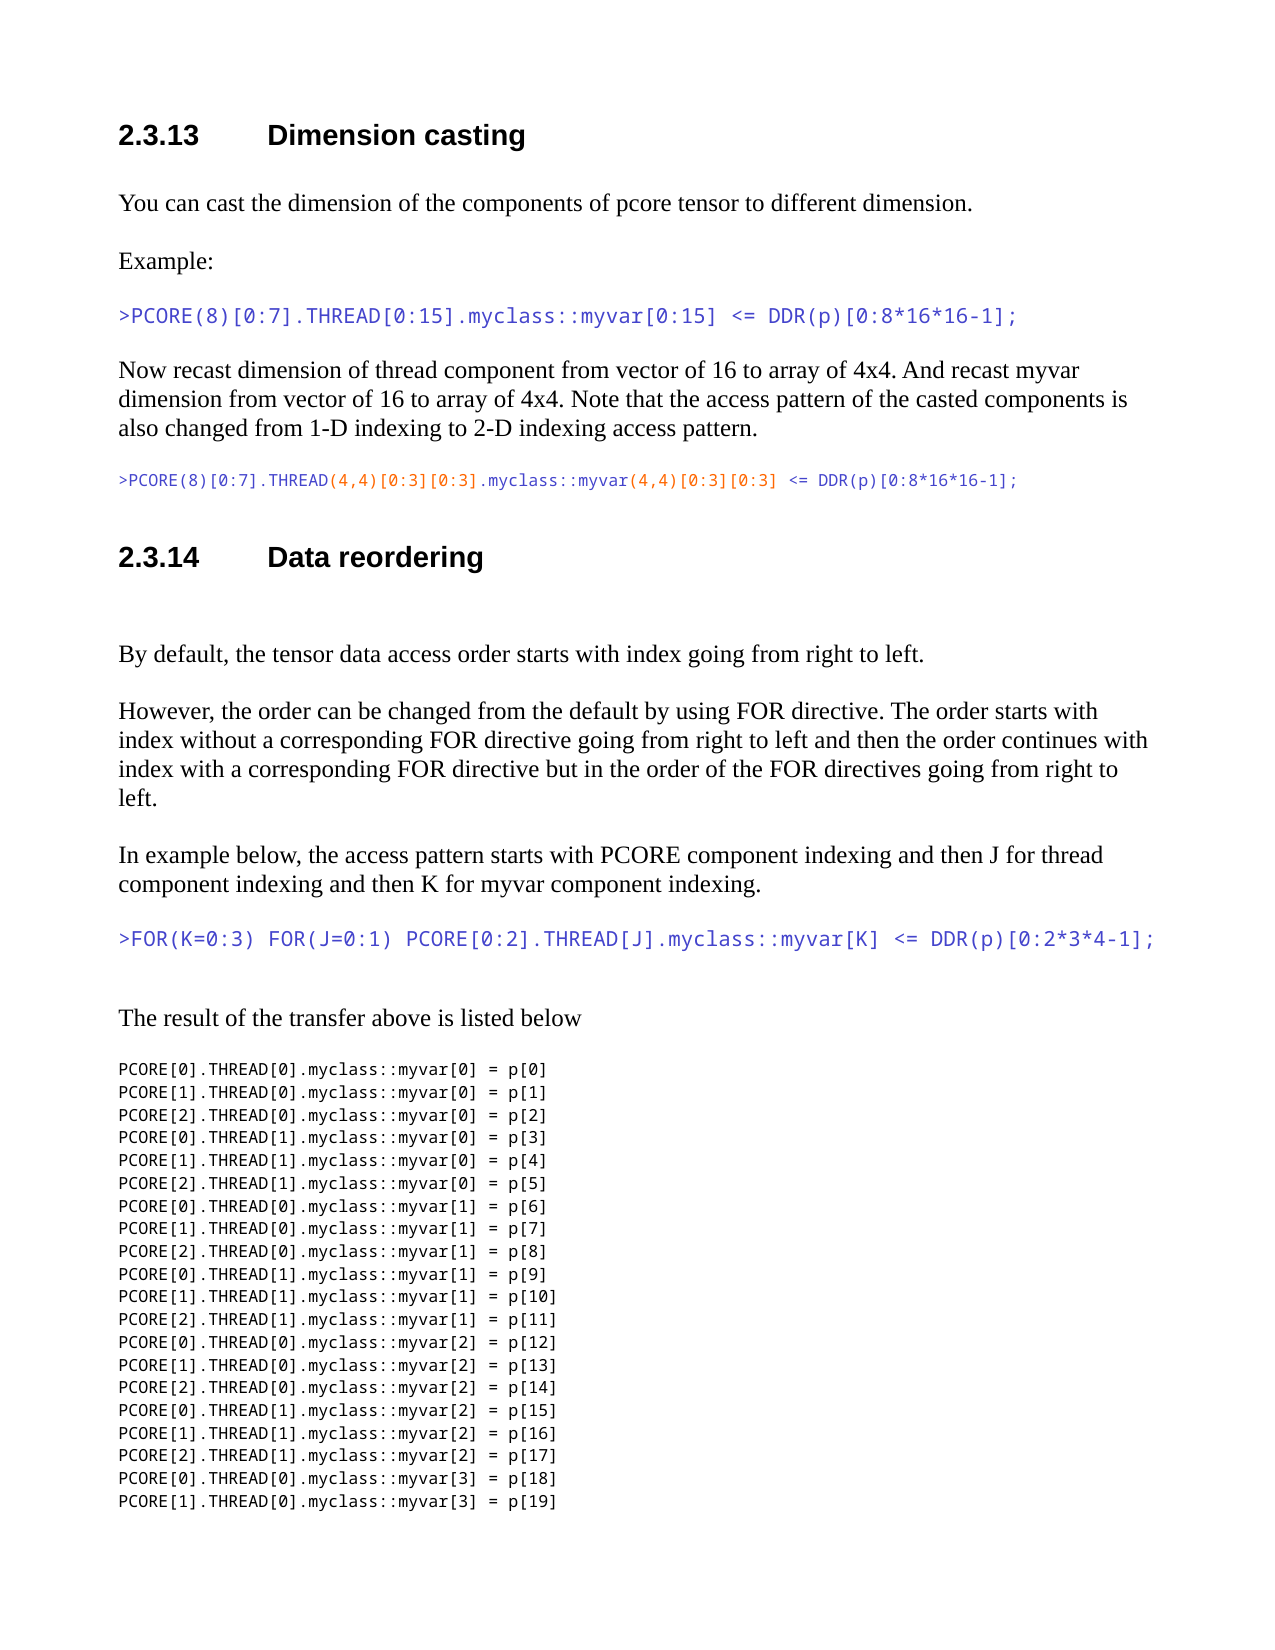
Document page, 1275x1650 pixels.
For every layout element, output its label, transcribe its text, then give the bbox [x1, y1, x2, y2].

text PCORE[1].THREAD[0].myclass::myvar[1] = p[7] [118, 1217, 1157, 1239]
text Now recast dimension of thread component from vector of 16 to array of 4x4. And recast myvar dimension from vector of 16 to array of 4x4. Note that the access pattern of the casted components is also changed from 1-D indexing to 2-D indexing access pattern. [118, 356, 1157, 442]
text PCORE[2].THREAD[1].myclass::myvar[0] = p[5] [118, 1171, 1157, 1194]
text PCORE[1].THREAD[1].myclass::myvar[1] = p[10] [118, 1285, 1157, 1308]
text However, the order can be changed from the default by using FOR directive. The order starts with index without a corresponding FOR directive going from right to left and then the order continues with index with a corresponding FOR directive but in the order of the FOR directives going from right to left. [118, 696, 1157, 811]
text PCORE[0].THREAD[0].myclass::myvar[2] = p[12] [118, 1330, 1157, 1353]
text In example below, the access pattern starts with PCORE component indexing and then J for thread component indexing and then K for myvar component indexing. [118, 840, 1157, 898]
text PCORE[0].THREAD[0].myclass::myvar[0] = p[0] [118, 1058, 1157, 1081]
text PCORE[1].THREAD[0].myclass::myvar[2] = p[13] [118, 1353, 1157, 1376]
text PCORE[1].THREAD[0].myclass::myvar[3] = p[19] [118, 1489, 1157, 1512]
subtitle Data reordering [118, 540, 1157, 573]
text By default, the tensor data access order starts with index going from right to left. [118, 639, 1157, 668]
text PCORE[2].THREAD[0].myclass::myvar[2] = p[14] [118, 1376, 1157, 1398]
text >PCORE(8)[0:7].THREAD[0:15].myclass::myvar[0:15] <= DDR(p)[0:8*16*16-1]; [118, 301, 1157, 329]
subtitle Dimension casting [118, 118, 1157, 152]
text PCORE[2].THREAD[1].myclass::myvar[1] = p[11] [118, 1308, 1157, 1330]
text PCORE[0].THREAD[0].myclass::myvar[1] = p[6] [118, 1194, 1157, 1217]
text The result of the transfer above is listed below [118, 1003, 1157, 1032]
text >FOR(K=0:3) FOR(J=0:1) PCORE[0:2].THREAD[J].myclass::myvar[K] <= DDR(p)[0:2*3*4-1]; [118, 924, 1157, 952]
text PCORE[1].THREAD[0].myclass::myvar[0] = p[1] [118, 1081, 1157, 1103]
text Example: [118, 246, 1157, 274]
text PCORE[1].THREAD[1].myclass::myvar[2] = p[16] [118, 1421, 1157, 1444]
text You can cast the dimension of the components of pcore tensor to different dimension. [118, 188, 1157, 217]
text PCORE[2].THREAD[1].myclass::myvar[2] = p[17] [118, 1444, 1157, 1467]
text PCORE[1].THREAD[1].myclass::myvar[0] = p[4] [118, 1149, 1157, 1171]
text PCORE[2].THREAD[0].myclass::myvar[1] = p[8] [118, 1239, 1157, 1262]
text >PCORE(8)[0:7].THREAD(4,4)[0:3][0:3].myclass::myvar(4,4)[0:3][0:3] <= DDR(p)[0:8*16*16-1]; [118, 468, 1157, 491]
text PCORE[2].THREAD[0].myclass::myvar[0] = p[2] [118, 1103, 1157, 1126]
text PCORE[0].THREAD[1].myclass::myvar[1] = p[9] [118, 1262, 1157, 1285]
text PCORE[0].THREAD[0].myclass::myvar[3] = p[18] [118, 1467, 1157, 1489]
text PCORE[0].THREAD[1].myclass::myvar[0] = p[3] [118, 1126, 1157, 1149]
text PCORE[0].THREAD[1].myclass::myvar[2] = p[15] [118, 1398, 1157, 1421]
